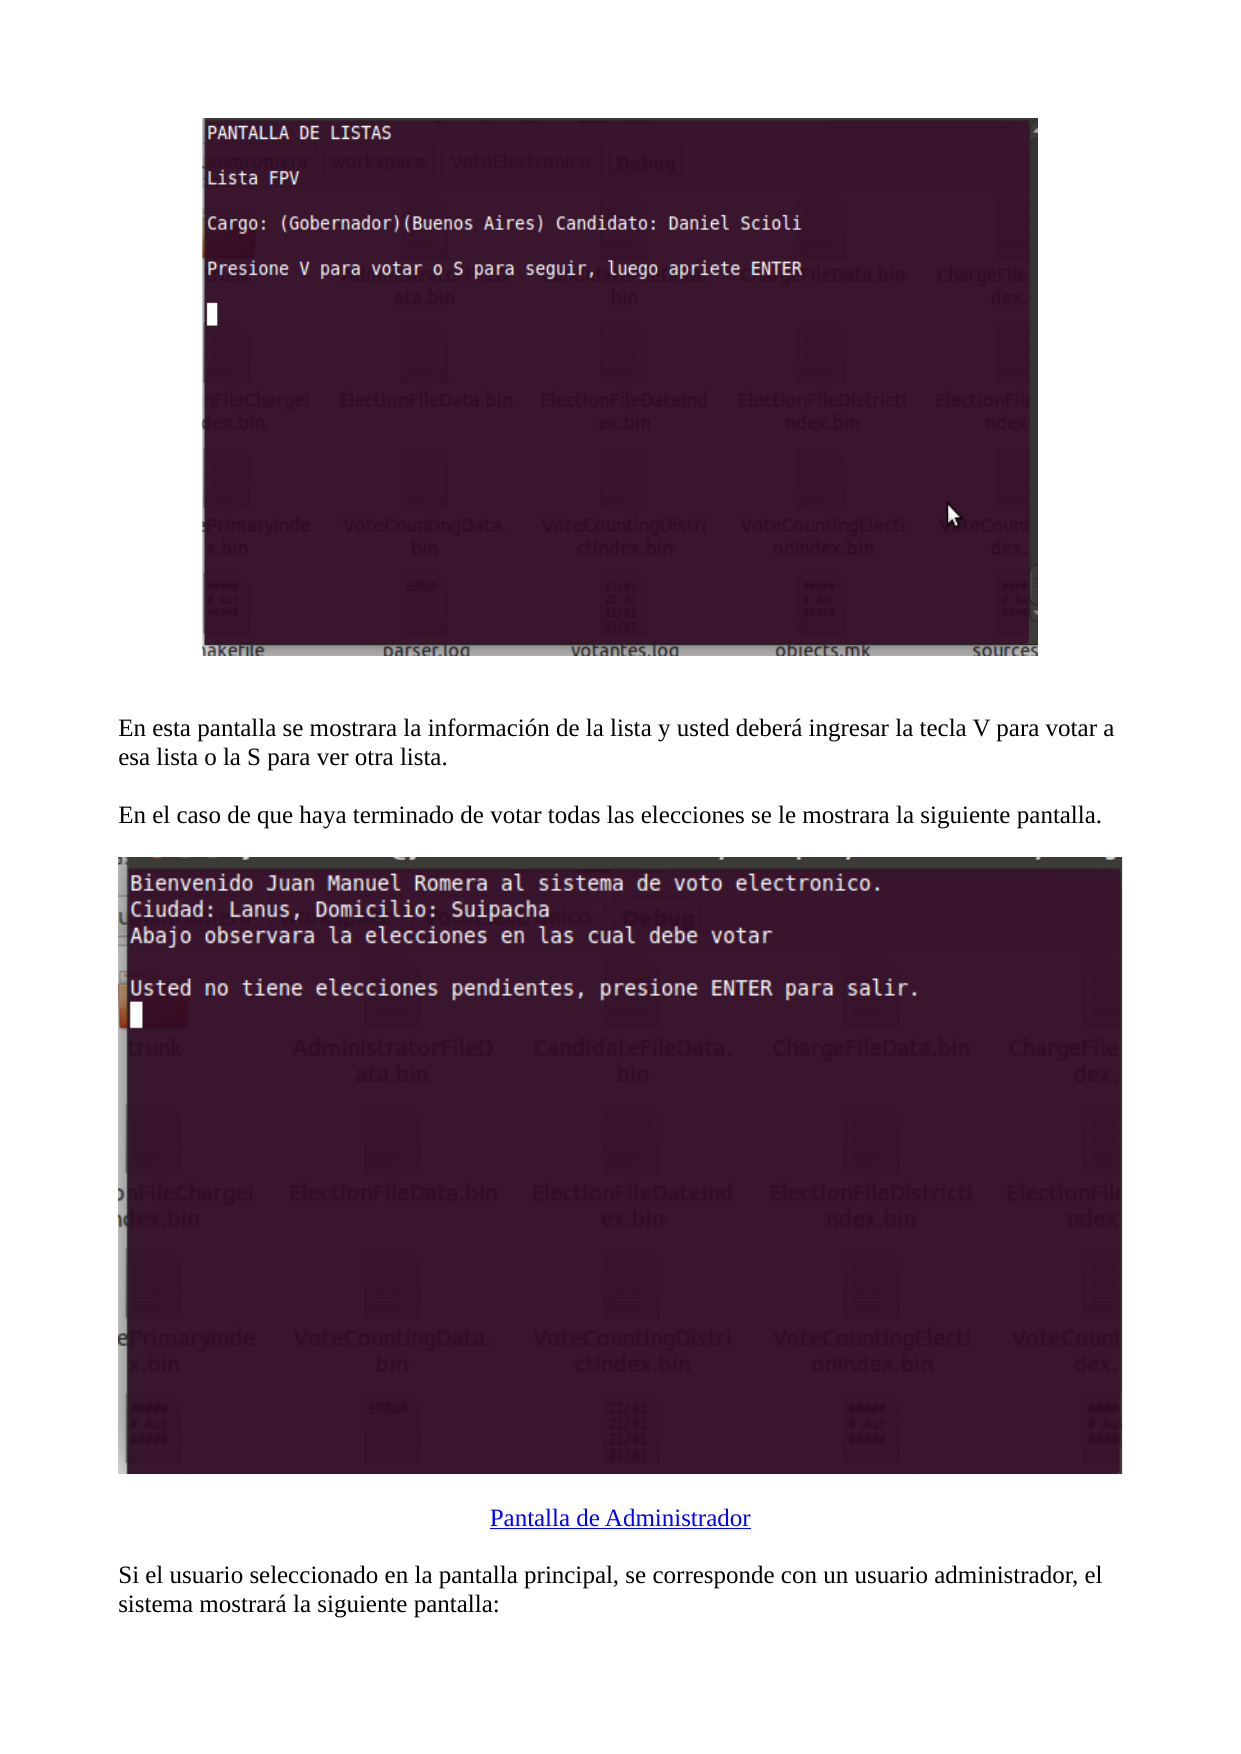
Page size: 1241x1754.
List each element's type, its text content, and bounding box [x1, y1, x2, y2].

picture [118, 857, 1123, 1474]
text Si el usuario seleccionado en la pantalla principal, se corresponde con un usuario administrador, el sistema mostrará la siguiente pantalla: [118, 1560, 1122, 1618]
text En esta pantalla se mostrara la información de la lista y usted deberá ingresar la tecla V para votar a esa lista o la S para ver otra lista. [118, 713, 1122, 771]
text Pantalla de Administrador [118, 1503, 1122, 1531]
picture [202, 118, 1038, 656]
text En el caso de que haya terminado de votar todas las elecciones se le mostrara la siguiente pantalla. [118, 800, 1122, 828]
